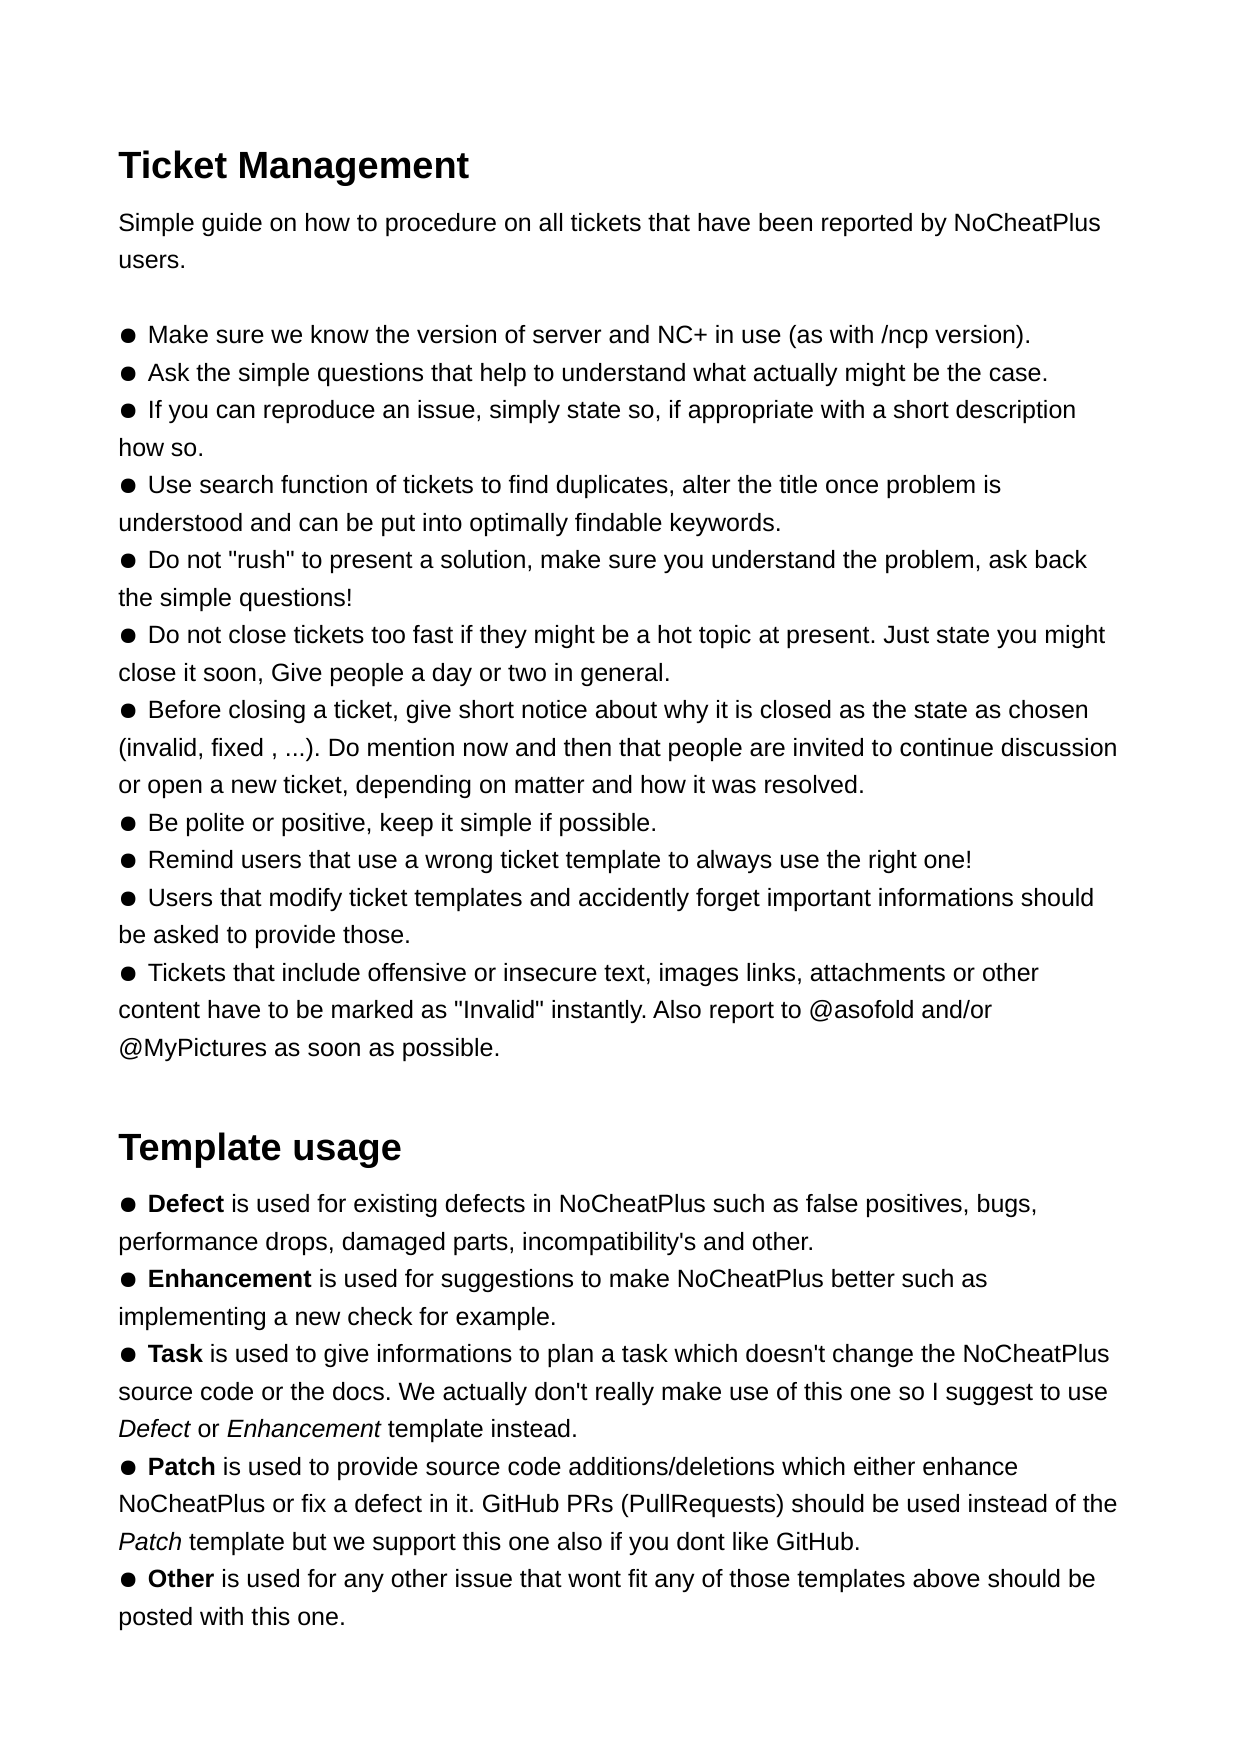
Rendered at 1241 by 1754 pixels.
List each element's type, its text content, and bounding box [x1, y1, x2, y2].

text Simple guide on how to procedure on all tickets that have been reported by NoCheatPlus users. [118, 199, 1122, 274]
list Other is used for any other issue that wont fit any of those templates above should be posted with this one. [118, 1555, 1122, 1630]
list Remind users that use a wrong ticket template to always use the right one! [118, 837, 1122, 874]
list Use search function of tickets to find duplicates, alter the title once problem is understood and can be put into optimally findable keywords. [118, 462, 1122, 537]
list Defect is used for existing defects in NoCheatPlus such as false positives, bugs, performance drops, damaged parts, incompatibility's and other. [118, 1180, 1122, 1255]
list If you can reproduce an issue, simply state so, if appropriate with a short description how so. [118, 387, 1122, 462]
list Task is used to give informations to plan a task which doesn't change the NoCheatPlus source code or the docs. We actually don't really make use of this one so I suggest to use Defect or Enhancement template instead. [118, 1330, 1122, 1443]
list Patch is used to provide source code additions/deletions which either enhance NoCheatPlus or fix a defect in it. GitHub PRs (PullRequests) should be used instead of the Patch template but we support this one also if you dont like GitHub. [118, 1443, 1122, 1555]
list Do not close tickets too fast if they might be a hot topic at present. Just state you might close it soon, Give people a day or two in general. [118, 612, 1122, 687]
list Tickets that include offensive or insecure text, images links, attachments or other content have to be marked as "Invalid" instantly. Also report to @asofold and/or @MyPictures as soon as possible. [118, 949, 1122, 1062]
list Ask the simple questions that help to understand what actually might be the case. [118, 349, 1122, 387]
list Be polite or positive, keep it simple if possible. [118, 799, 1122, 837]
list Do not "rush" to present a solution, make sure you understand the problem, ask back the simple questions! [118, 537, 1122, 612]
subtitle Template usage [118, 1124, 1122, 1168]
list Make sure we know the version of server and NC+ in use (as with /ncp version). [118, 312, 1122, 349]
list Enhancement is used for suggestions to make NoCheatPlus better such as implementing a new check for example. [118, 1255, 1122, 1330]
list Before closing a ticket, give short notice about why it is closed as the state as chosen (invalid, fixed , ...). Do mention now and then that people are invited to continue discussion or open a new ticket, depending on matter and how it was resolved. [118, 687, 1122, 799]
list Users that modify ticket templates and accidently forget important informations should be asked to provide those. [118, 874, 1122, 949]
subtitle Ticket Management [118, 143, 1122, 187]
